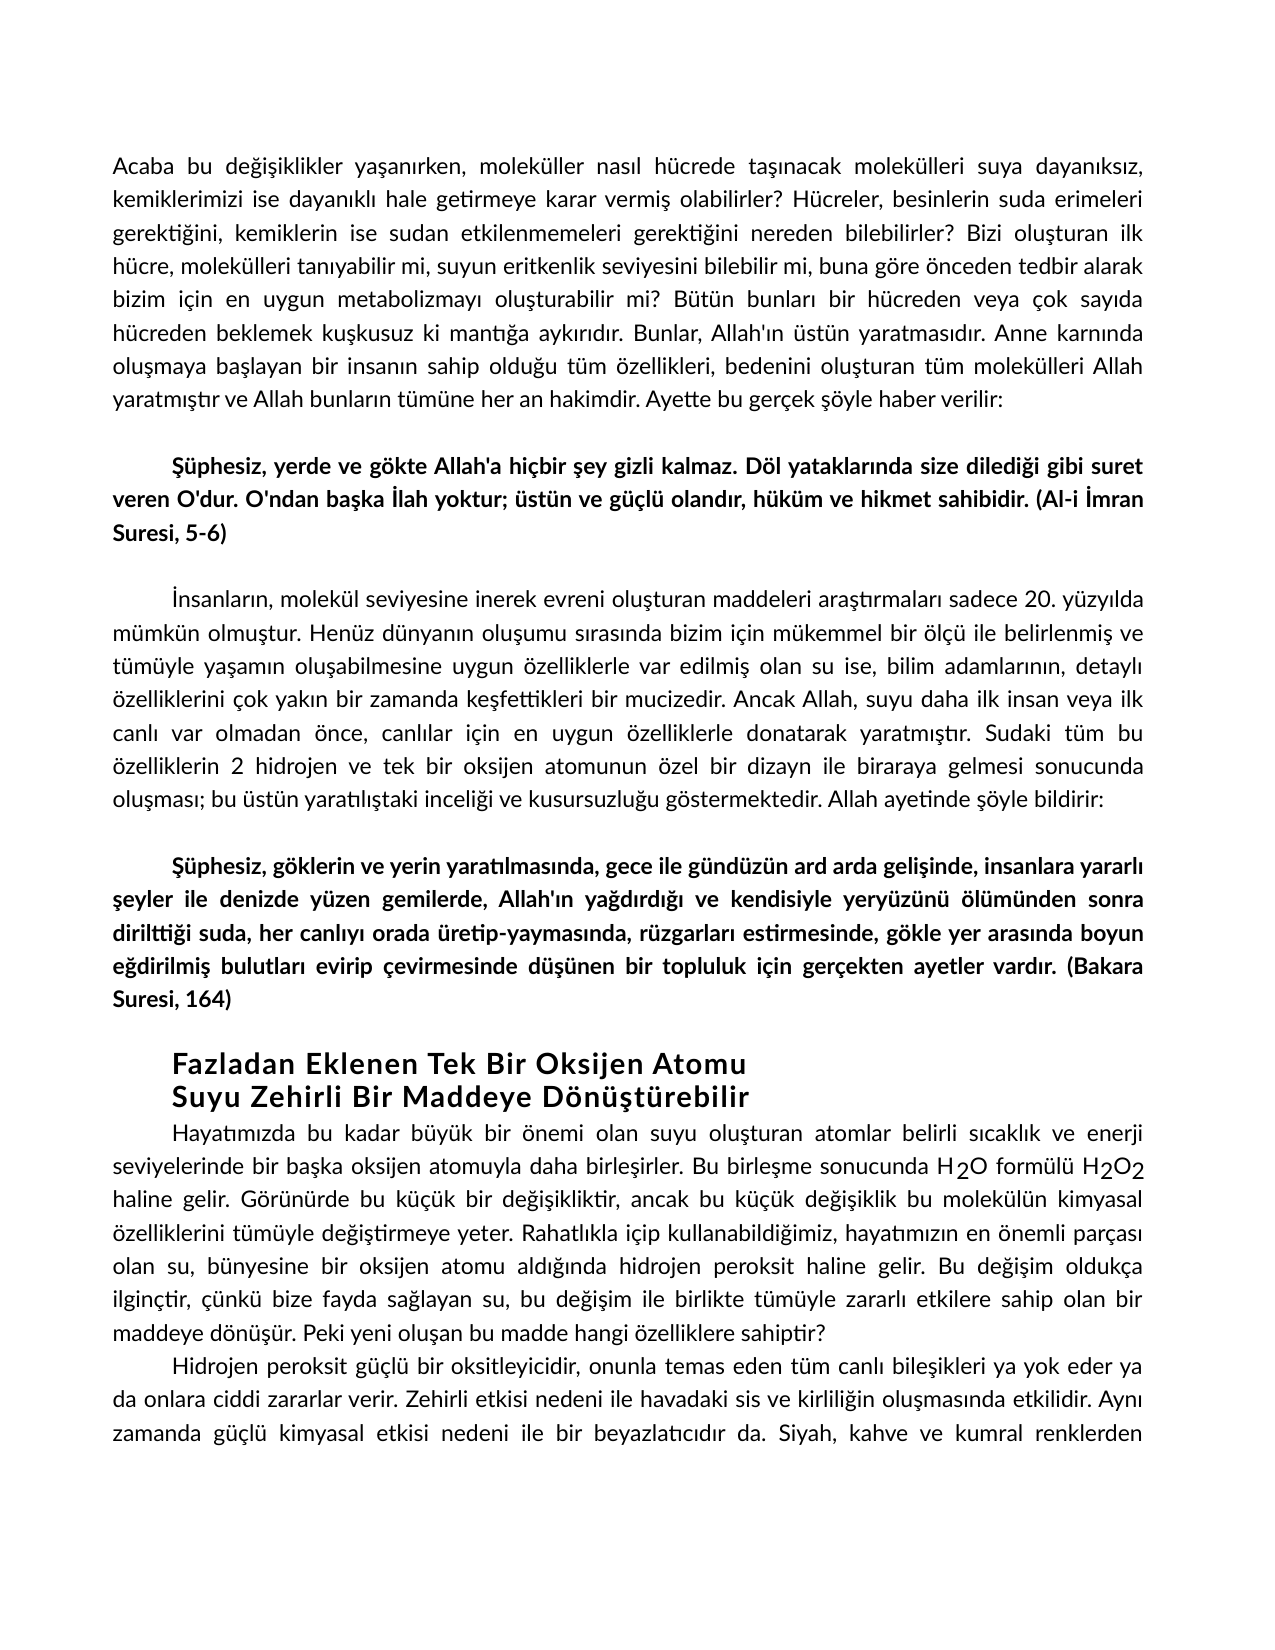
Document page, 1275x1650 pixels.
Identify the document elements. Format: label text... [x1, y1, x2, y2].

text Hayatımızda bu kadar büyük bir önemi olan suyu oluşturan atomlar belirli sıcaklık ve enerji seviyelerinde bir başka oksijen atomuyla daha birleşirler. Bu birleşme sonucunda H2O formülü H2O2 haline gelir. Görünürde bu küçük bir değişikliktir, ancak bu küçük değişiklik bu molekülün kimyasal özelliklerini tümüyle değiştirmeye yeter. Rahatlıkla içip kullanabildiğimiz, hayatımızın en önemli parçası olan su, bünyesine bir oksijen atomu aldığında hidrojen peroksit haline gelir. Bu değişim oldukça ilginçtir, çünkü bize fayda sağlayan su, bu değişim ile birlikte tümüyle zararlı etkilere sahip olan bir maddeye dönüşür. Peki yeni oluşan bu madde hangi özelliklere sahiptir? [112, 1114, 1145, 1348]
text Hidrojen peroksit güçlü bir oksitleyicidir, onunla temas eden tüm canlı bileşikleri ya yok eder ya da onlara ciddi zararlar verir. Zehirli etkisi nedeni ile havadaki sis ve kirliliğin oluşmasında etkilidir. Aynı zamanda güçlü kimyasal etkisi nedeni ile bir beyazlatıcıdır da. Siyah, kahve ve kumral renklerden [112, 1348, 1145, 1448]
text Suyu Zehirli Bir Maddeye Dönüştürebilir [112, 1081, 1145, 1114]
text Şüphesiz, yerde ve gökte Allah'a hiçbir şey gizli kalmaz. Döl yataklarında size dilediği gibi suret veren O'dur. O'ndan başka İlah yoktur; üstün ve güçlü olandır, hüküm ve hikmet sahibidir. (Al-i İmran Suresi, 5-6) [112, 448, 1145, 548]
text Şüphesiz, göklerin ve yerin yaratılmasında, gece ile gündüzün ard arda gelişinde, insanlara yararlı şeyler ile denizde yüzen gemilerde, Allah'ın yağdırdığı ve kendisiyle yeryüzünü ölümünden sonra dirilttiği suda, her canlıyı orada üretip-yaymasında, rüzgarları estirmesinde, gökle yer arasında boyun eğdirilmiş bulutları evirip çevirmesinde düşünen bir topluluk için gerçekten ayetler vardır. (Bakara Suresi, 164) [112, 848, 1145, 1014]
text İnsanların, molekül seviyesine inerek evreni oluşturan maddeleri araştırmaları sadece 20. yüzyılda mümkün olmuştur. Henüz dünyanın oluşumu sırasında bizim için mükemmel bir ölçü ile belirlenmiş ve tümüyle yaşamın oluşabilmesine uygun özelliklerle var edilmiş olan su ise, bilim adamlarının, detaylı özelliklerini çok yakın bir zamanda keşfettikleri bir mucizedir. Ancak Allah, suyu daha ilk insan veya ilk canlı var olmadan önce, canlılar için en uygun özelliklerle donatarak yaratmıştır. Sudaki tüm bu özelliklerin 2 hidrojen ve tek bir oksijen atomunun özel bir dizayn ile biraraya gelmesi sonucunda oluşması; bu üstün yaratılıştaki inceliği ve kusursuzluğu göstermektedir. Allah ayetinde şöyle bildirir: [112, 581, 1145, 814]
text Acaba bu değişiklikler yaşanırken, moleküller nasıl hücrede taşınacak molekülleri suya dayanıksız, kemiklerimizi ise dayanıklı hale getirmeye karar vermiş olabilirler? Hücreler, besinlerin suda erimeleri gerektiğini, kemiklerin ise sudan etkilenmemeleri gerektiğini nereden bilebilirler? Bizi oluşturan ilk hücre, molekülleri tanıyabilir mi, suyun eritkenlik seviyesini bilebilir mi, buna göre önceden tedbir alarak bizim için en uygun metabolizmayı oluşturabilir mi? Bütün bunları bir hücreden veya çok sayıda hücreden beklemek kuşkusuz ki mantığa aykırıdır. Bunlar, Allah'ın üstün yaratmasıdır. Anne karnında oluşmaya başlayan bir insanın sahip olduğu tüm özellikleri, bedenini oluşturan tüm molekülleri Allah yaratmıştır ve Allah bunların tümüne her an hakimdir. Ayette bu gerçek şöyle haber verilir: [112, 148, 1145, 414]
text Fazladan Eklenen Tek Bir Oksijen Atomu [112, 1048, 1145, 1081]
